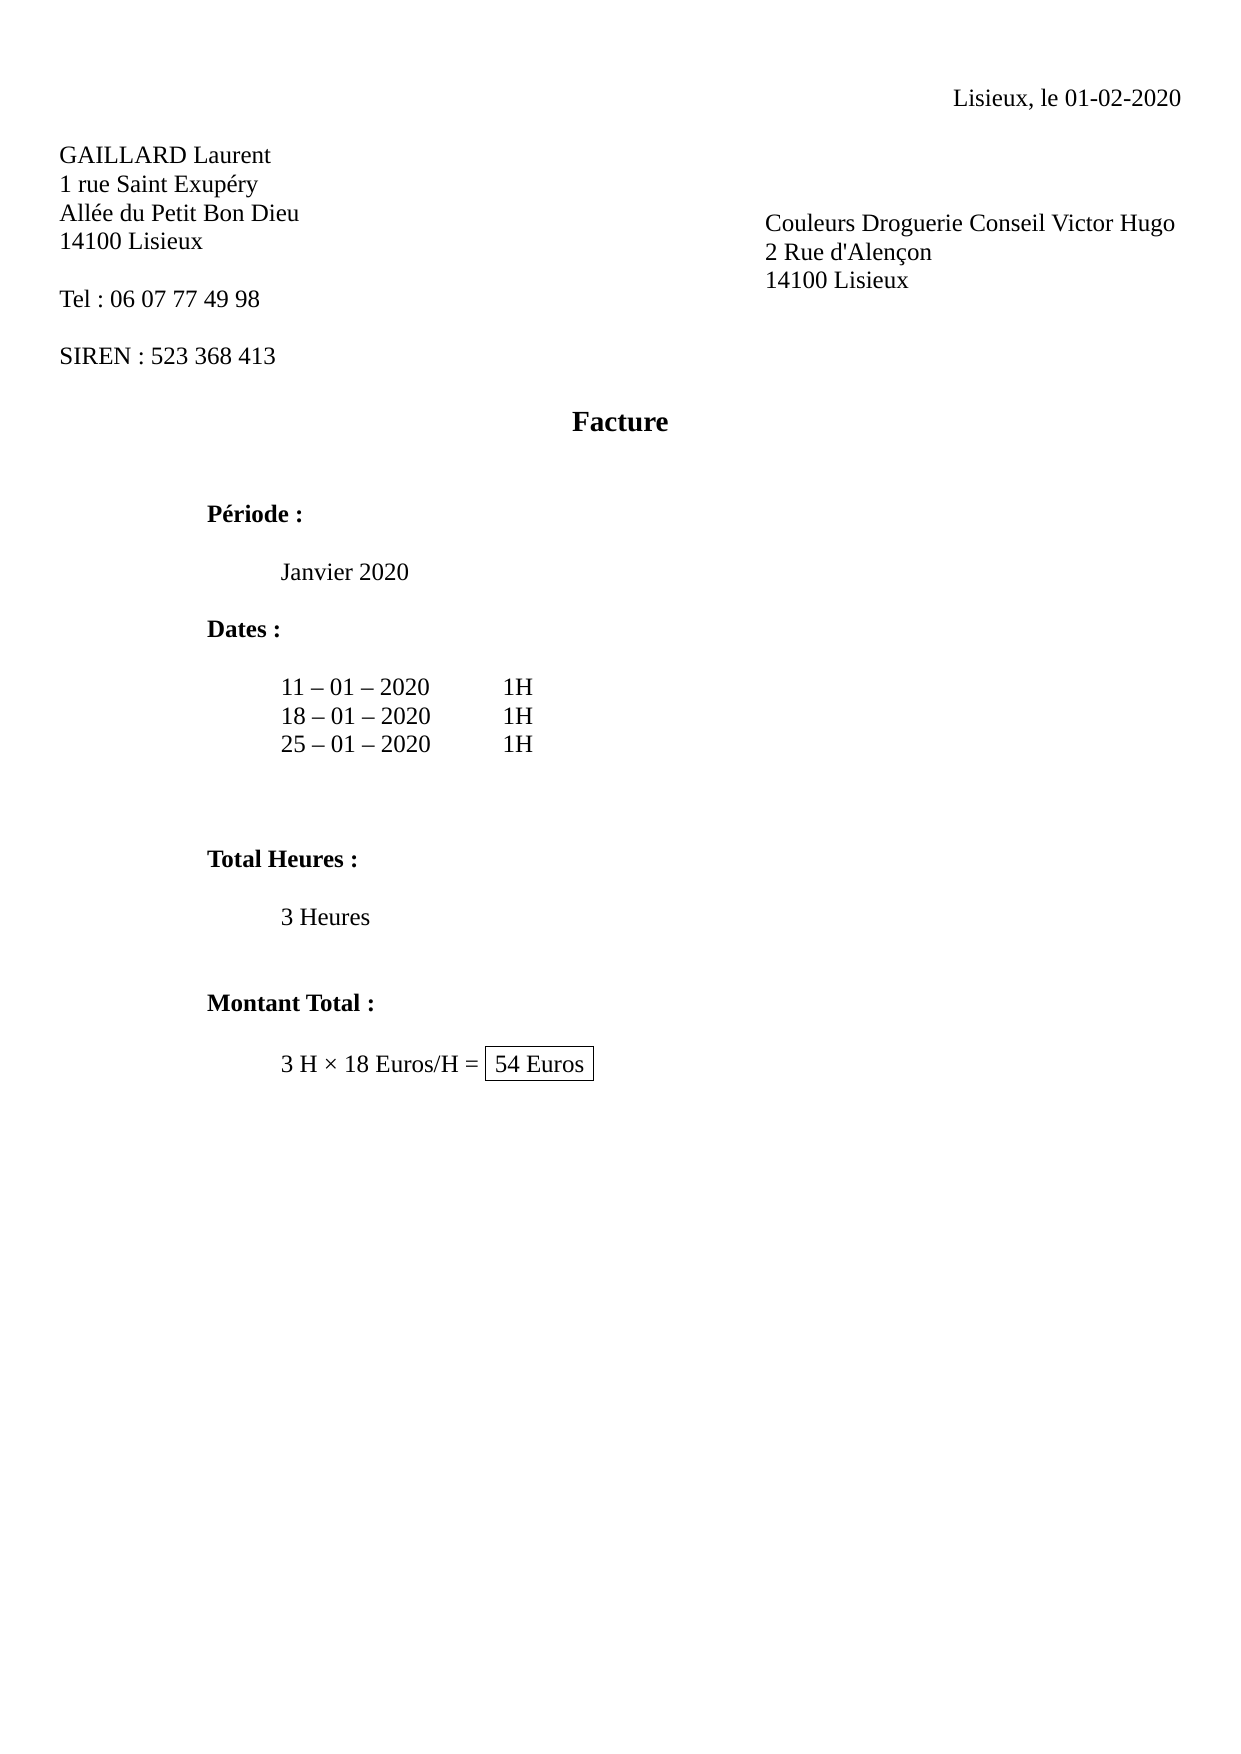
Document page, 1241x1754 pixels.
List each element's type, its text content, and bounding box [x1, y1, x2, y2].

text Dates : [207, 614, 1181, 643]
text 14100 Lisieux [59, 226, 756, 255]
text 11 – 01 – 2020 1H [281, 672, 1181, 701]
text 18 – 01 – 2020 1H [281, 701, 1181, 729]
text [594, 1046, 1181, 1081]
text Couleurs Droguerie Conseil Victor Hugo [765, 208, 1179, 237]
text Période : [207, 499, 1181, 528]
text Montant Total : [207, 988, 1181, 1017]
text 14100 Lisieux [765, 265, 1179, 294]
text Lisieux, le 01-02-2020 [59, 83, 1181, 111]
text 3 Heures [207, 902, 1181, 931]
text 1 rue Saint Exupéry [59, 169, 1181, 198]
text Facture [59, 404, 1181, 437]
text 54 Euros [486, 1047, 593, 1080]
text Allée du Petit Bon Dieu [59, 198, 1188, 312]
text 2 Rue d'Alençon [765, 237, 1179, 265]
text Total Heures : [207, 844, 1181, 873]
text 25 – 01 – 2020 1H [281, 729, 1181, 758]
text 3 H × 18 Euros/H = [207, 1046, 485, 1081]
text Tel : 06 07 77 49 98 [59, 284, 1181, 313]
text SIREN : 523 368 413 [59, 341, 1181, 370]
text GAILLARD Laurent [59, 140, 1181, 169]
text Janvier 2020 [281, 557, 1181, 586]
